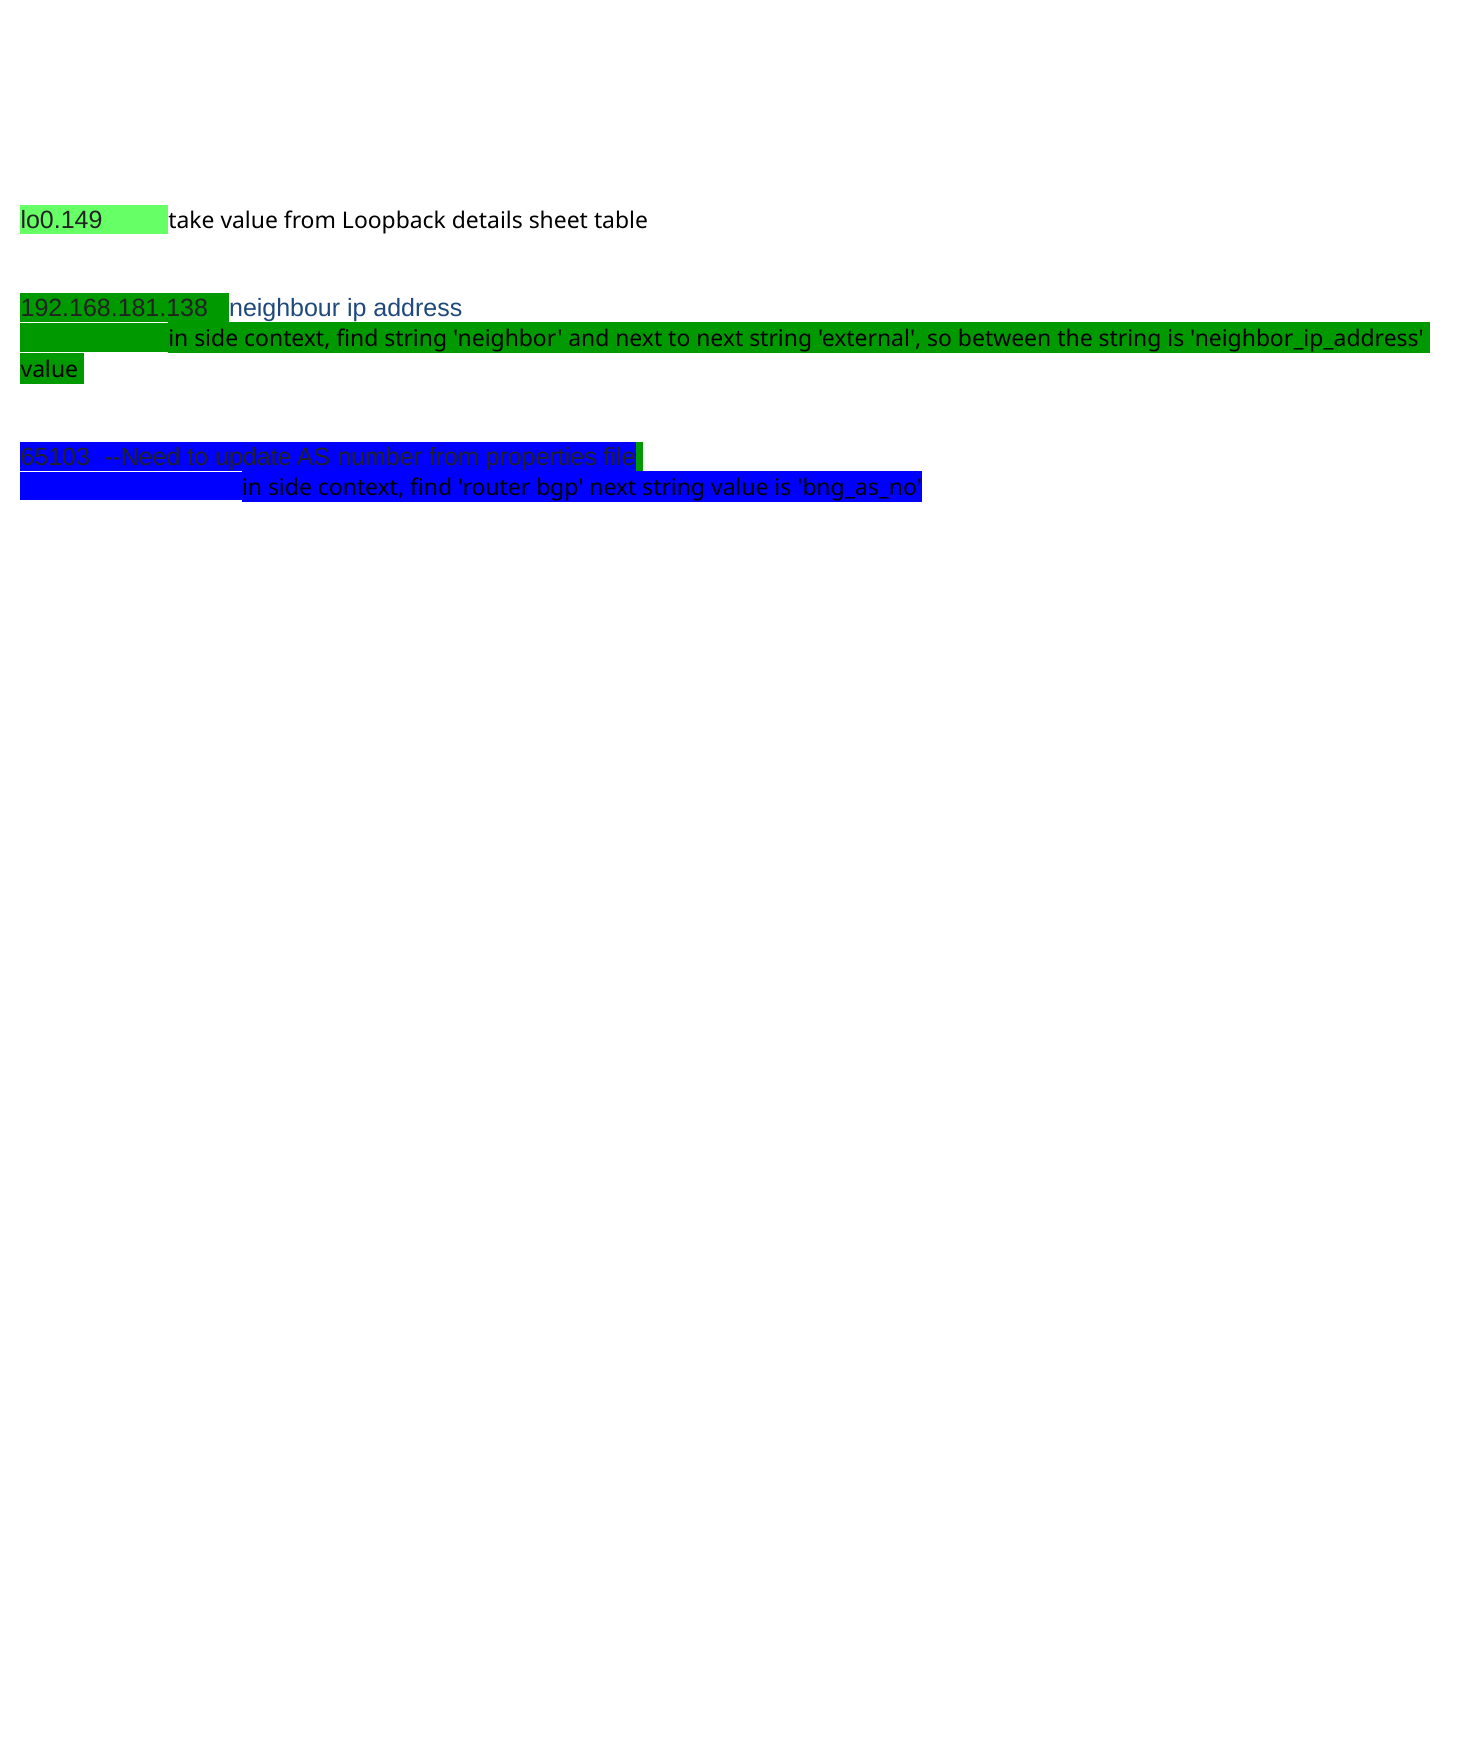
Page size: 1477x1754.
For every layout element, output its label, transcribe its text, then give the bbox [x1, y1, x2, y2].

text 65103 --Need to update AS number from properties file [20, 442, 1440, 471]
text in side context, find string 'neighbor' and next to next string 'external', so between the string is 'neighbor_ip_address' value [20, 322, 1440, 384]
text 192.168.181.138 neighbour ip address [20, 293, 1440, 322]
text in side context, find 'router bgp' next string value is 'bng_as_no' [20, 471, 1440, 502]
text lo0.149 take value from Loopback details sheet table [20, 204, 1440, 236]
